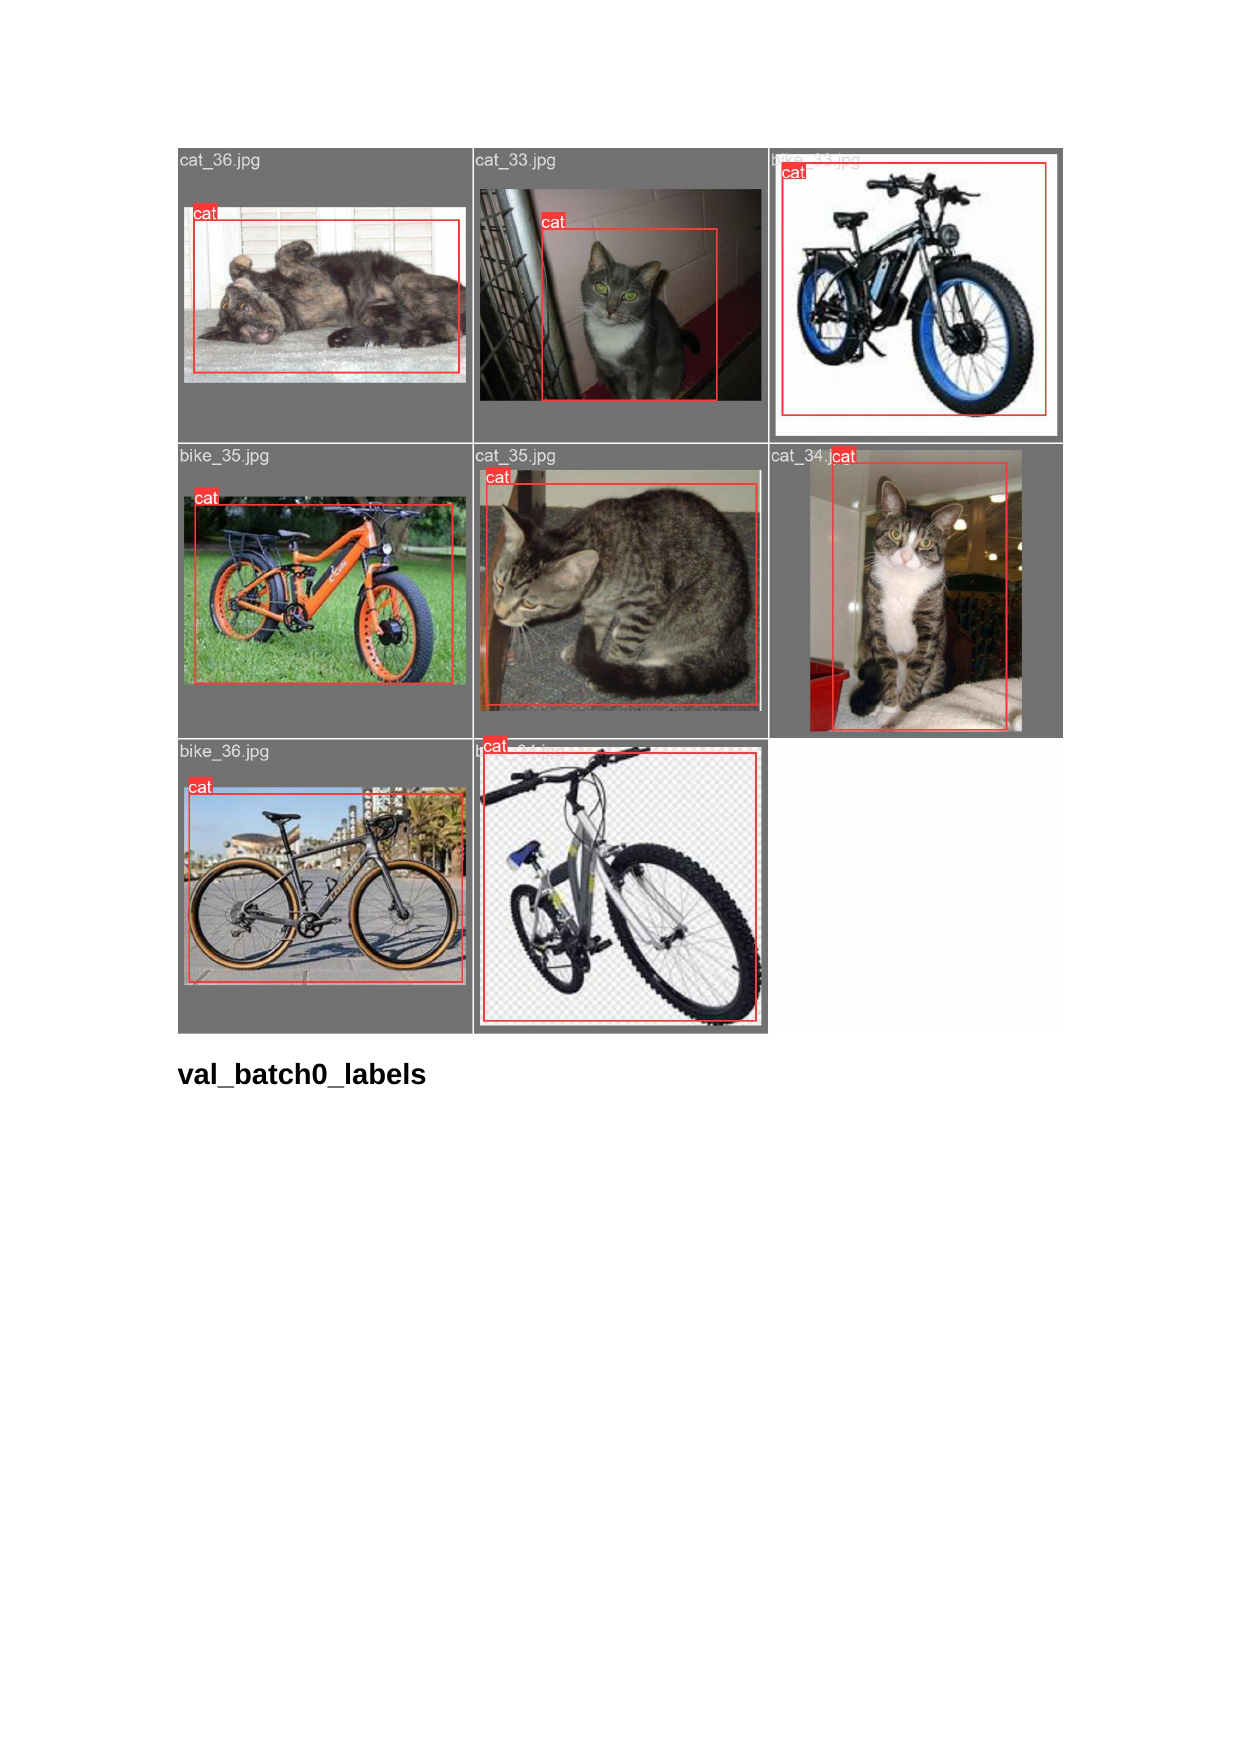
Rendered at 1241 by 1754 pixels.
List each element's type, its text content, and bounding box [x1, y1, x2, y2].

text val_batch0_labels [177, 1057, 1063, 1091]
